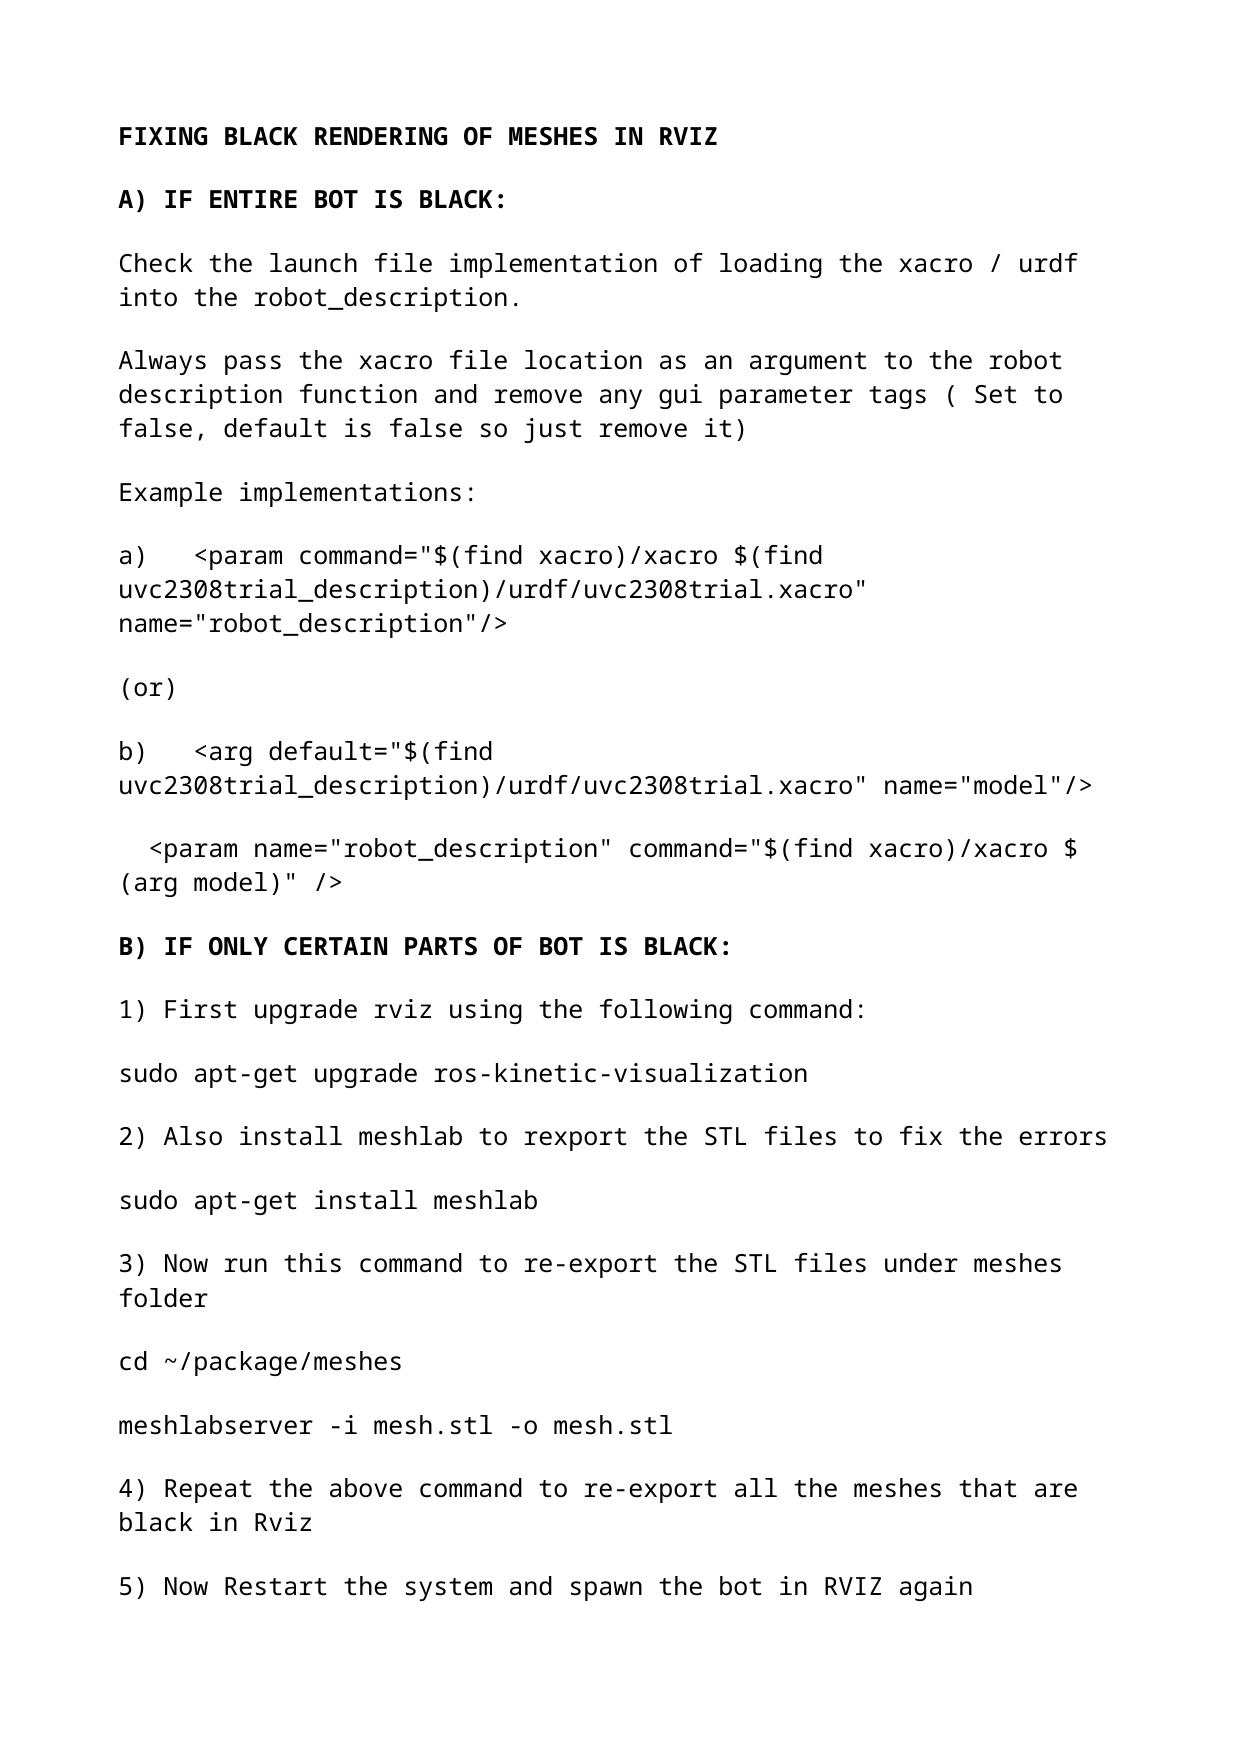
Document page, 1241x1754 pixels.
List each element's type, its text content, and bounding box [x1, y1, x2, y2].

text FIXING BLACK RENDERING OF MESHES IN RVIZ [118, 118, 1122, 152]
text 1) First upgrade rviz using the following command: [118, 992, 1122, 1026]
text Always pass the xacro file location as an argument to the robot description function and remove any gui parameter tags ( Set to false, default is false so just remove it) [118, 343, 1122, 445]
text a) <param command="$(find xacro)/xacro $(find uvc2308trial_description)/urdf/uvc2308trial.xacro" name="robot_description"/> [118, 538, 1122, 640]
text A) IF ENTIRE BOT IS BLACK: [118, 182, 1122, 216]
text sudo apt-get install meshlab [118, 1183, 1122, 1217]
text 3) Now run this command to re-export the STL files under meshes folder [118, 1246, 1122, 1314]
text cd ~/package/meshes [118, 1344, 1122, 1378]
text <param name="robot_description" command="$(find xacro)/xacro $(arg model)" /> [118, 831, 1122, 899]
text (or) [118, 670, 1122, 704]
text B) IF ONLY CERTAIN PARTS OF BOT IS BLACK: [118, 928, 1122, 962]
text 5) Now Restart the system and spawn the bot in RVIZ again [118, 1568, 1122, 1602]
text Check the launch file implementation of loading the xacro / urdf into the robot_description. [118, 245, 1122, 313]
text 4) Repeat the above command to re-export all the meshes that are black in Rviz [118, 1471, 1122, 1539]
text sudo apt-get upgrade ros-kinetic-visualization [118, 1056, 1122, 1089]
text 2) Also install meshlab to rexport the STL files to fix the errors [118, 1119, 1122, 1153]
text Example implementations: [118, 474, 1122, 508]
text meshlabserver -i mesh.stl -o mesh.stl [118, 1407, 1122, 1441]
text b) <arg default="$(find uvc2308trial_description)/urdf/uvc2308trial.xacro" name="model"/> [118, 733, 1122, 801]
